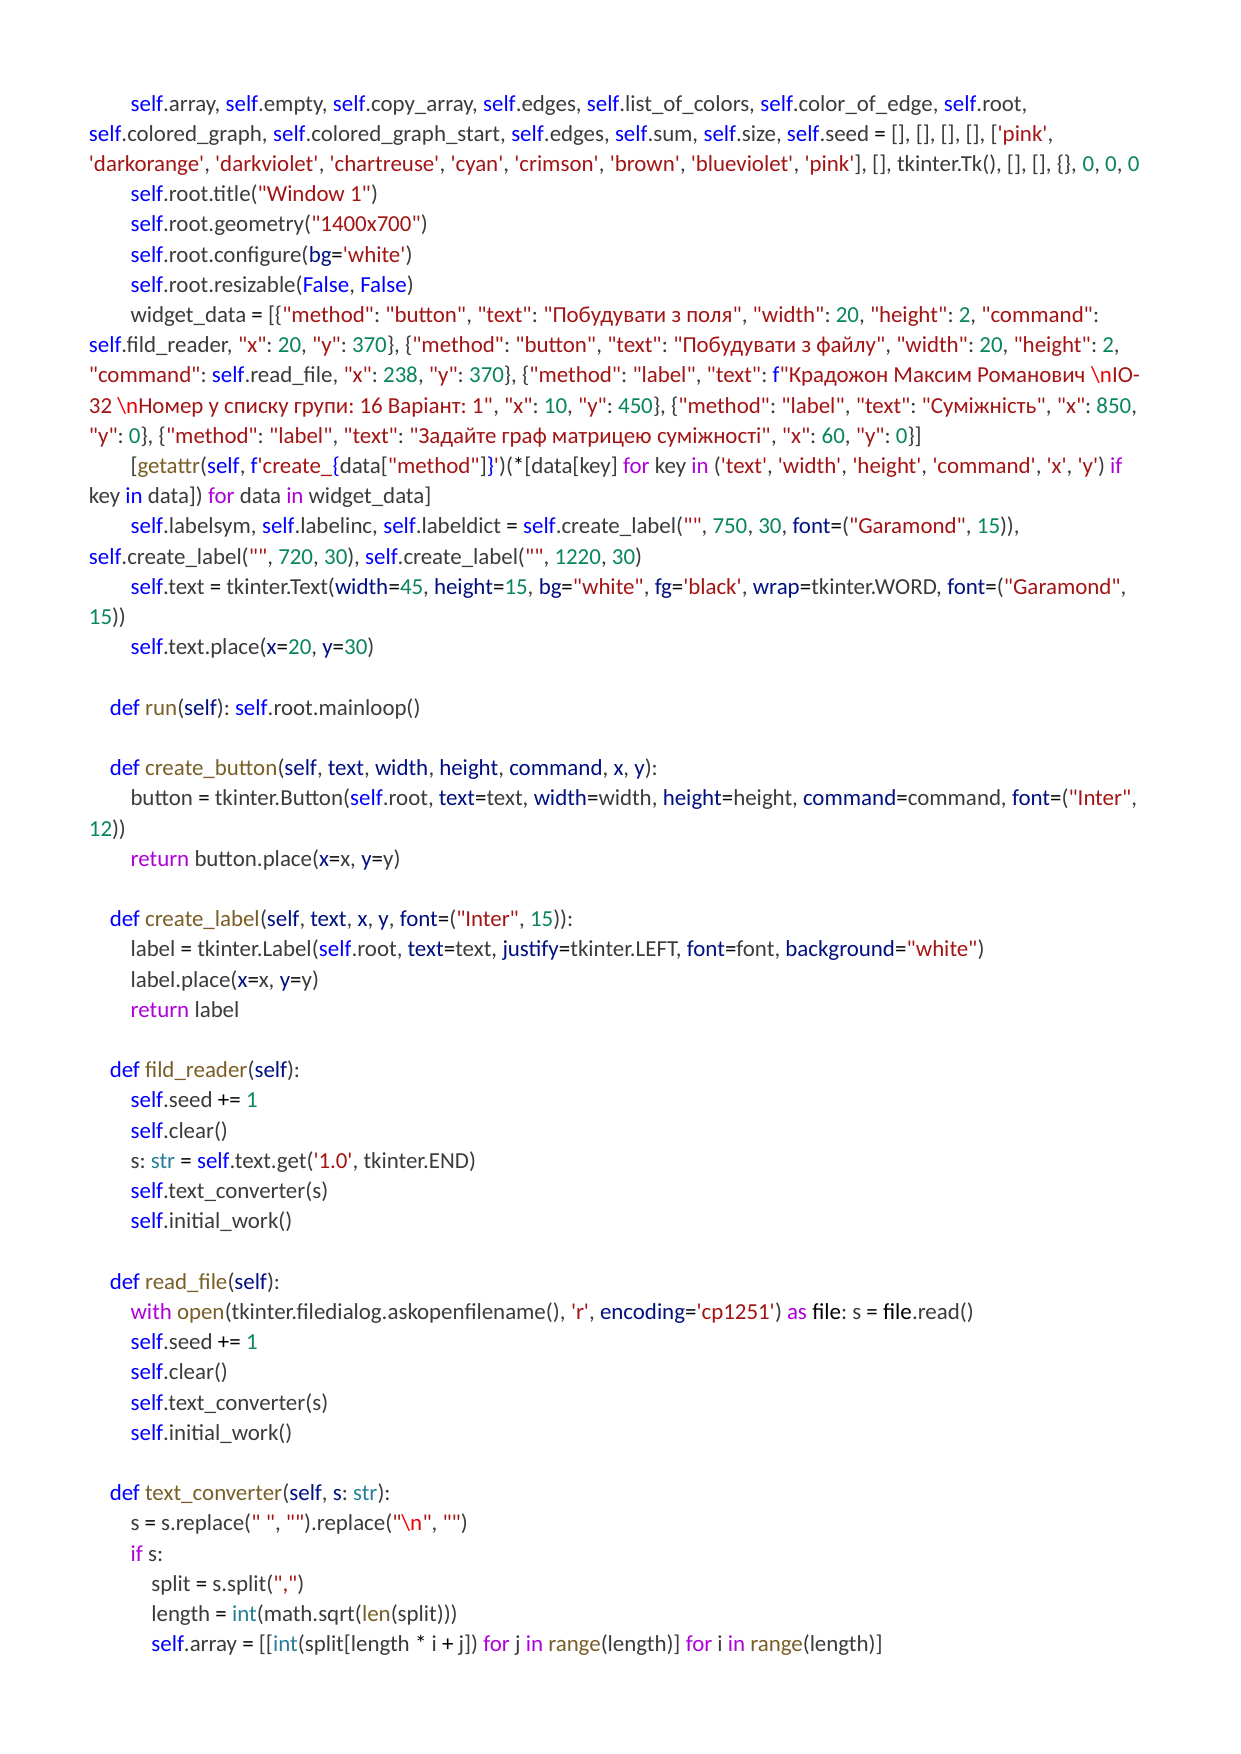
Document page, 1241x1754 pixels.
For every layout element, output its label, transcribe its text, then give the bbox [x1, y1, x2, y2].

text if s: [89, 1539, 1152, 1567]
text self.text = tkinter.Text(width=45, height=15, bg="white", fg='black', wrap=tkinter.WORD, font=("Garamond", 15)) [89, 572, 1152, 630]
text split = s.split(",") [89, 1569, 1152, 1597]
text def text_converter(self, s: str): [89, 1478, 1152, 1506]
text self.root.configure(bg='white') [89, 240, 1152, 268]
text self.array, self.empty, self.copy_array, self.edges, self.list_of_colors, self.color_of_edge, self.root, self.colored_graph, self.colored_graph_start, self.edges, self.sum, self.size, self.seed = [], [], [], [], ['pink', 'darkorange', 'darkviolet', 'chartreuse', 'cyan', 'crimson', 'brown', 'blueviolet', 'pink'], [], tkinter.Tk(), [], [], {}, 0, 0, 0 [89, 89, 1152, 177]
text s = s.replace(" ", "").replace("\n", "") [89, 1508, 1152, 1536]
text self.clear() [89, 1357, 1152, 1385]
text [getattr(self, f'create_{data["method"]}')(*[data[key] for key in ('text', 'width', 'height', 'command', 'x', 'y') if key in data]) for data in widget_data] [89, 451, 1152, 509]
text def fild_reader(self): [89, 1055, 1152, 1083]
text self.text_converter(s) [89, 1176, 1152, 1204]
text label = tkinter.Label(self.root, text=text, justify=tkinter.LEFT, font=font, background="white") [89, 934, 1152, 962]
text self.root.resizable(False, False) [89, 270, 1152, 298]
text label.place(x=x, y=y) [89, 965, 1152, 993]
text self.clear() [89, 1116, 1152, 1144]
text def create_label(self, text, x, y, font=("Inter", 15)): [89, 904, 1152, 932]
text def create_button(self, text, width, height, command, x, y): [89, 753, 1152, 781]
text def run(self): self.root.mainloop() [89, 693, 1152, 721]
text length = int(math.sqrt(len(split))) [89, 1599, 1152, 1627]
text self.array = [[int(split[length * i + j]) for j in range(length)] for i in range(length)] [89, 1629, 1152, 1657]
text return button.place(x=x, y=y) [89, 844, 1152, 872]
text widget_data = [{"method": "button", "text": "Побудувати з поля", "width": 20, "height": 2, "command": self.fild_reader, "x": 20, "y": 370}, {"method": "button", "text": "Побудувати з файлу", "width": 20, "height": 2, "command": self.read_file, "x": 238, "y": 370}, {"method": "label", "text": f"Крадожон Максим Романович \nІО-32 \nНомер у списку групи: 16 Варіант: 1", "x": 10, "y": 450}, {"method": "label", "text": "Суміжність", "x": 850, "y": 0}, {"method": "label", "text": "Задайте граф матрицею суміжності", "x": 60, "y": 0}] [89, 300, 1152, 449]
text def read_file(self): [89, 1267, 1152, 1295]
text button = tkinter.Button(self.root, text=text, width=width, height=height, command=command, font=("Inter", 12)) [89, 783, 1152, 842]
text self.root.geometry("1400x700") [89, 209, 1152, 237]
text self.initial_work() [89, 1206, 1152, 1234]
text self.initial_work() [89, 1418, 1152, 1446]
text self.root.title("Window 1") [89, 179, 1152, 207]
text self.seed += 1 [89, 1086, 1152, 1113]
text self.text_converter(s) [89, 1388, 1152, 1416]
text self.labelsym, self.labelinc, self.labeldict = self.create_label("", 750, 30, font=("Garamond", 15)), self.create_label("", 720, 30), self.create_label("", 1220, 30) [89, 512, 1152, 570]
text self.text.place(x=20, y=30) [89, 632, 1152, 660]
text return label [89, 995, 1152, 1023]
text self.seed += 1 [89, 1327, 1152, 1355]
text with open(tkinter.filedialog.askopenfilename(), 'r', encoding='cp1251') as file: s = file.read() [89, 1297, 1152, 1325]
text s: str = self.text.get('1.0', tkinter.END) [89, 1146, 1152, 1174]
